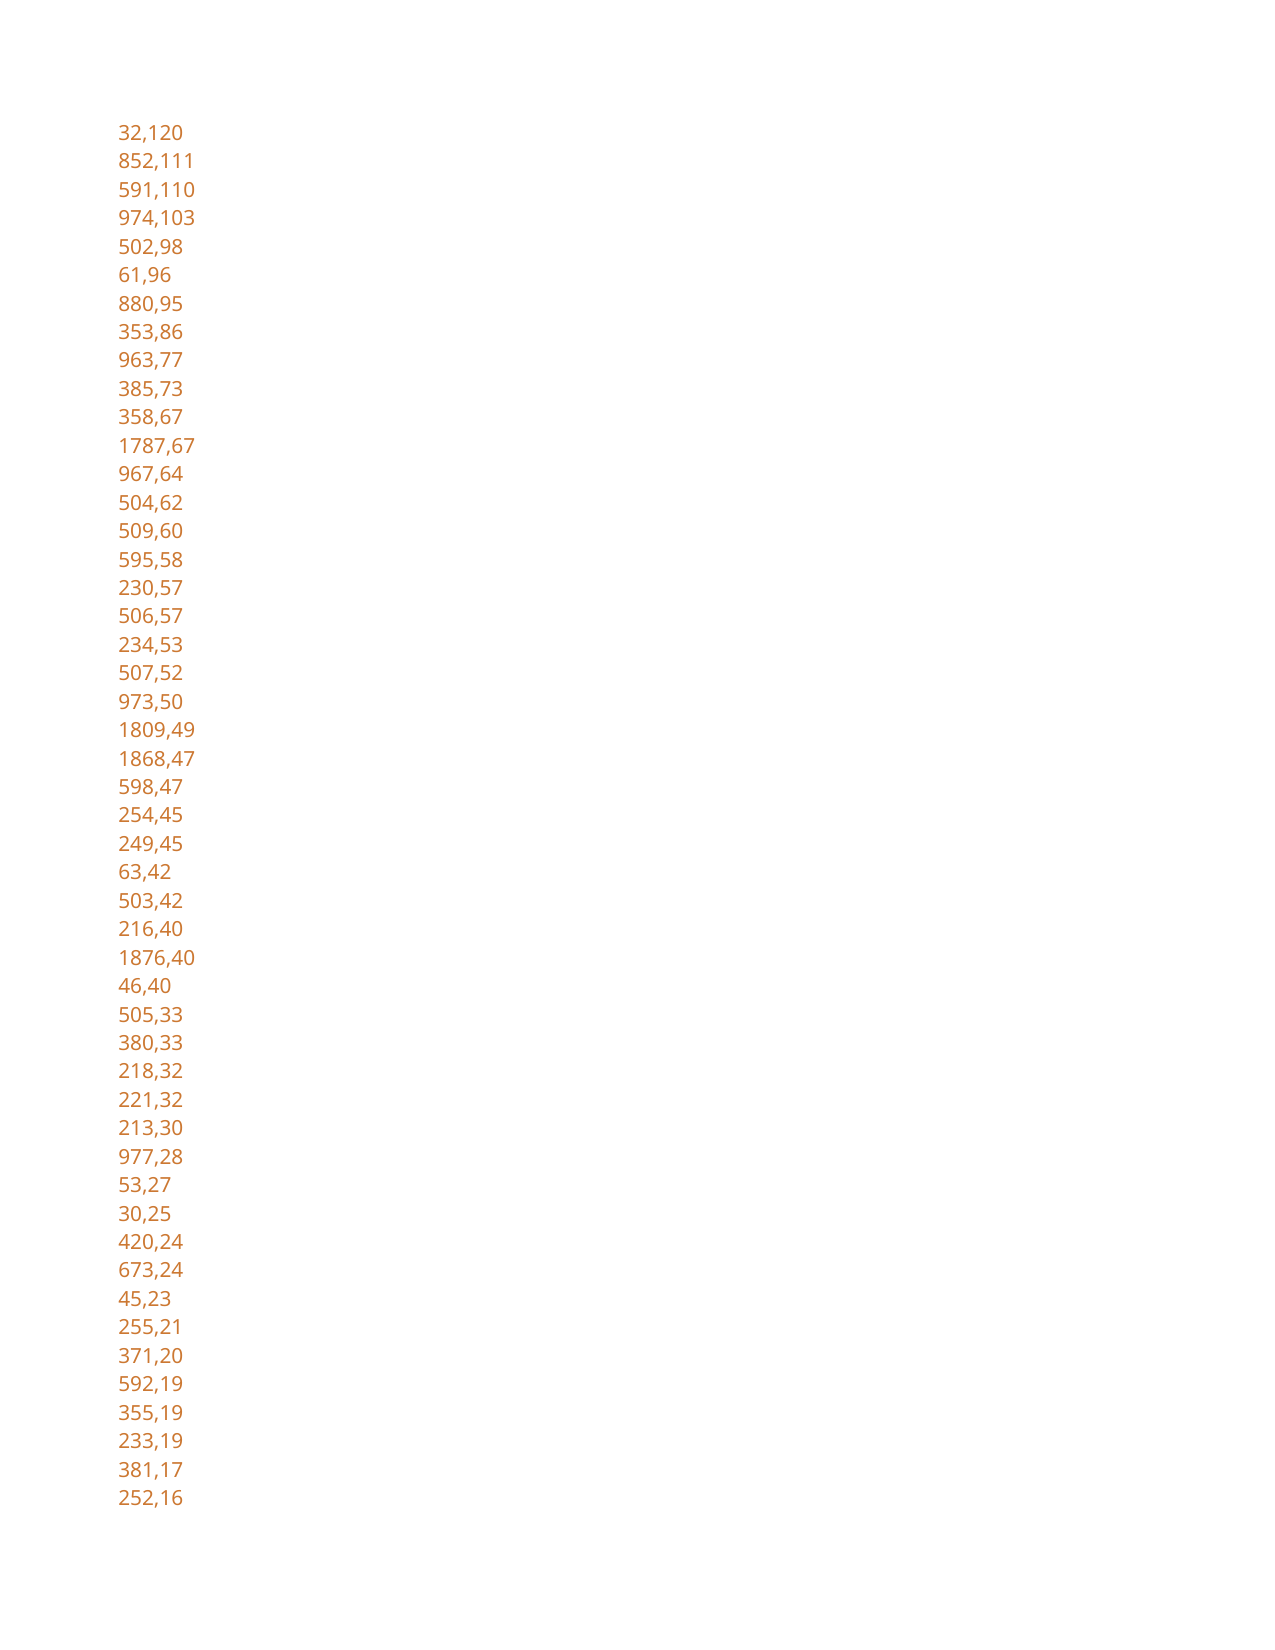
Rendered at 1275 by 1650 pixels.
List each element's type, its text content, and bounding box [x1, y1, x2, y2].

text 213,30 [118, 1113, 1157, 1142]
text 358,67 [118, 402, 1157, 431]
text 63,42 [118, 857, 1157, 886]
text 507,52 [118, 658, 1157, 687]
text 355,19 [118, 1398, 1157, 1426]
text 503,42 [118, 886, 1157, 914]
text 381,17 [118, 1455, 1157, 1483]
text 673,24 [118, 1256, 1157, 1284]
text 852,111 [118, 147, 1157, 175]
text 592,19 [118, 1369, 1157, 1398]
text 61,96 [118, 260, 1157, 289]
text 967,64 [118, 459, 1157, 488]
text 218,32 [118, 1057, 1157, 1085]
text 216,40 [118, 914, 1157, 943]
text 221,32 [118, 1085, 1157, 1113]
text 45,23 [118, 1284, 1157, 1312]
text 591,110 [118, 175, 1157, 203]
text 1868,47 [118, 744, 1157, 772]
text 230,57 [118, 573, 1157, 602]
text 385,73 [118, 374, 1157, 402]
text 598,47 [118, 772, 1157, 801]
text 505,33 [118, 1000, 1157, 1028]
text 234,53 [118, 630, 1157, 658]
text 420,24 [118, 1227, 1157, 1256]
text 53,27 [118, 1170, 1157, 1199]
text 371,20 [118, 1341, 1157, 1369]
text 506,57 [118, 602, 1157, 630]
text 233,19 [118, 1426, 1157, 1455]
text 255,21 [118, 1312, 1157, 1341]
text 30,25 [118, 1199, 1157, 1227]
text 973,50 [118, 687, 1157, 715]
text 509,60 [118, 516, 1157, 545]
text 353,86 [118, 317, 1157, 346]
text 504,62 [118, 488, 1157, 516]
text 254,45 [118, 801, 1157, 829]
text 1876,40 [118, 943, 1157, 971]
text 252,16 [118, 1483, 1157, 1512]
text 249,45 [118, 829, 1157, 857]
text 380,33 [118, 1028, 1157, 1057]
text 974,103 [118, 203, 1157, 232]
text 880,95 [118, 289, 1157, 317]
text 1809,49 [118, 715, 1157, 744]
text 963,77 [118, 346, 1157, 374]
text 32,120 [118, 118, 1157, 147]
text 502,98 [118, 232, 1157, 260]
text 595,58 [118, 545, 1157, 573]
text 46,40 [118, 971, 1157, 1000]
text 977,28 [118, 1142, 1157, 1170]
text 1787,67 [118, 431, 1157, 459]
